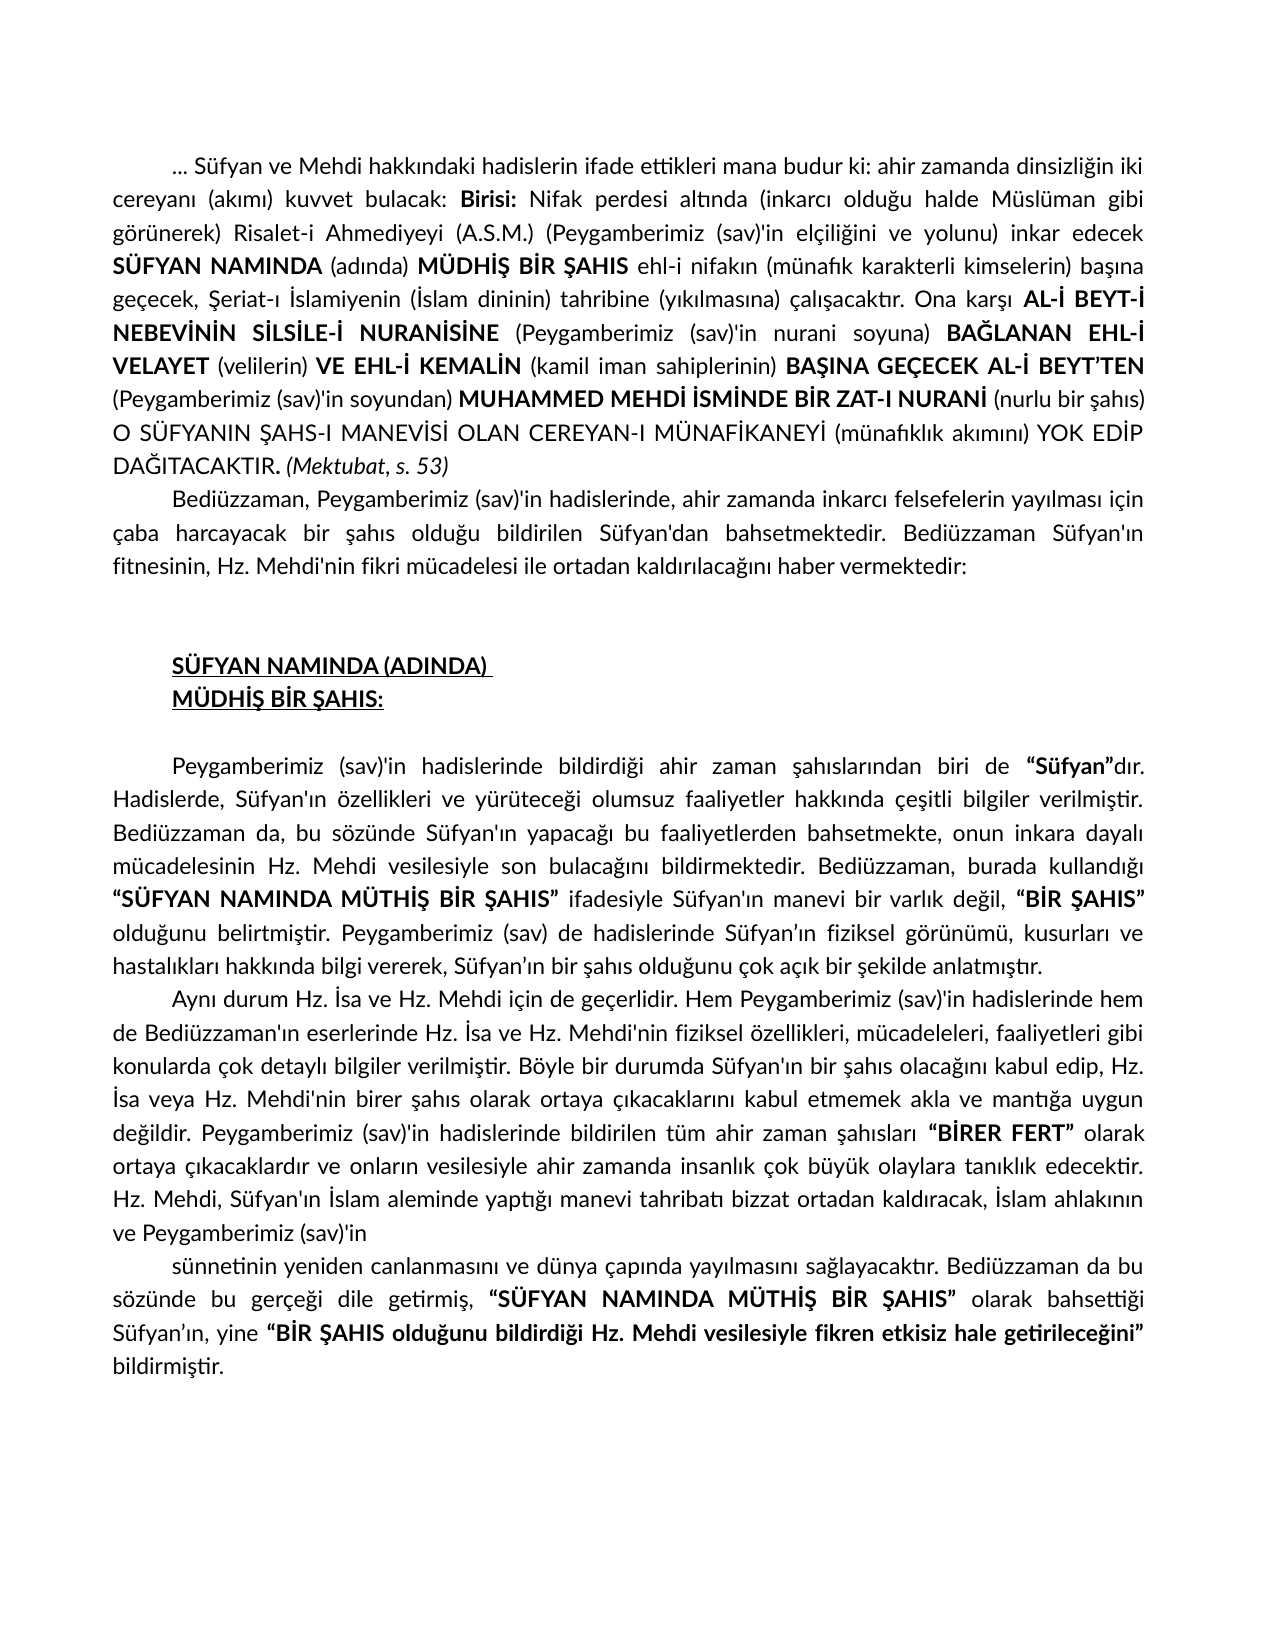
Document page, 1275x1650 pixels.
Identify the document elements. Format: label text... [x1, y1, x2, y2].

text MÜDHİŞ BİR ŞAHIS: [112, 681, 1145, 714]
text sünnetinin yeniden canlanmasını ve dünya çapında yayılmasını sağlayacaktır. Bediüzzaman da bu sözünde bu gerçeği dile getirmiş, “SÜFYAN NAMINDA MÜTHİŞ BİR ŞAHIS” olarak bahsettiği Süfyan’ın, yine “BİR ŞAHIS olduğunu bildirdiği Hz. Mehdi vesilesiyle fikren etkisiz hale getirileceğini” bildirmiştir. [112, 1248, 1145, 1381]
text Aynı durum Hz. İsa ve Hz. Mehdi için de geçerlidir. Hem Peygamberimiz (sav)'in hadislerinde hem de Bediüzzaman'ın eserlerinde Hz. İsa ve Hz. Mehdi'nin fiziksel özellikleri, mücadeleleri, faaliyetleri gibi konularda çok detaylı bilgiler verilmiştir. Böyle bir durumda Süfyan'ın bir şahıs olacağını kabul edip, Hz. İsa veya Hz. Mehdi'nin birer şahıs olarak ortaya çıkacaklarını kabul etmemek akla ve mantığa uygun değildir. Peygamberimiz (sav)'in hadislerinde bildirilen tüm ahir zaman şahısları “bİrer fert” olarak ortaya çıkacaklardır ve onların vesilesiyle ahir zamanda insanlık çok büyük olaylara tanıklık edecektir. Hz. Mehdi, Süfyan'ın İslam aleminde yaptığı manevi tahribatı bizzat ortadan kaldıracak, İslam ahlakının ve Peygamberimiz (sav)'in [112, 981, 1145, 1248]
text ... Süfyan ve Mehdi hakkındaki hadislerin ifade ettikleri mana budur ki: ahir zamanda dinsizliğin iki cereyanı (akımı) kuvvet bulacak: Birisi: Nifak perdesi altında (inkarcı olduğu halde Müslüman gibi görünerek) Risalet-i Ahmediyeyi (A.S.M.) (Peygamberimiz (sav)'in elçiliğini ve yolunu) inkar edecek SÜFYAN NAMINDA (adında) MÜDHİŞ BİR ŞAHIS ehl-i nifakın (münafık karakterli kimselerin) başına geçecek, Şeriat-ı İslamiyenin (İslam dininin) tahribine (yıkılmasına) çalışacaktır. Ona karşı AL-İ BEYT-İ NEBEVİNİN SİLSİLE-İ NURANİSİNE (Peygamberimiz (sav)'in nurani soyuna) BAĞLANAN EHL-İ VELAYET (velilerin) VE EHL-İ KEMALİN (kamil iman sahiplerinin) BAŞINA GEÇECEK AL-İ BEYT’TEN (Peygamberimiz (sav)'in soyundan) MUHAMMED MEHDİ İSMİNDE BİR ZAT-I NURANİ (nurlu bir şahıs) O SÜFYANIN ŞAHS-I MANEVİSİ OLAN CEREYAN-I MÜNAFİKANEYİ (münafıklık akımını) YOK EDİP DAĞITACAKTIR. (Mektubat, s. 53) [112, 148, 1145, 481]
text SÜFYAN NAMINDA (ADINDA) [112, 648, 1145, 681]
text Bediüzzaman, Peygamberimiz (sav)'in hadislerinde, ahir zamanda inkarcı felsefelerin yayılması için çaba harcayacak bir şahıs olduğu bildirilen Süfyan'dan bahsetmektedir. Bediüzzaman Süfyan'ın fitnesinin, Hz. Mehdi'nin fikri mücadelesi ile ortadan kaldırılacağını haber vermektedir: [112, 481, 1145, 581]
text Peygamberimiz (sav)'in hadislerinde bildirdiği ahir zaman şahıslarından biri de “Süfyan”dır. Hadislerde, Süfyan'ın özellikleri ve yürüteceği olumsuz faaliyetler hakkında çeşitli bilgiler verilmiştir. Bediüzzaman da, bu sözünde Süfyan'ın yapacağı bu faaliyetlerden bahsetmekte, onun inkara dayalı mücadelesinin Hz. Mehdi vesilesiyle son bulacağını bildirmektedir. Bediüzzaman, burada kullandığı “SÜFYAN NAMINDA MÜTHİŞ BİR ŞAHIS” ifadesiyle Süfyan'ın manevi bir varlık değil, “BİR ŞAHIS” olduğunu belirtmiştir. Peygamberimiz (sav) de hadislerinde Süfyan’ın fiziksel görünümü, kusurları ve hastalıkları hakkında bilgi vererek, Süfyan’ın bir şahıs olduğunu çok açık bir şekilde anlatmıştır. [112, 748, 1145, 981]
